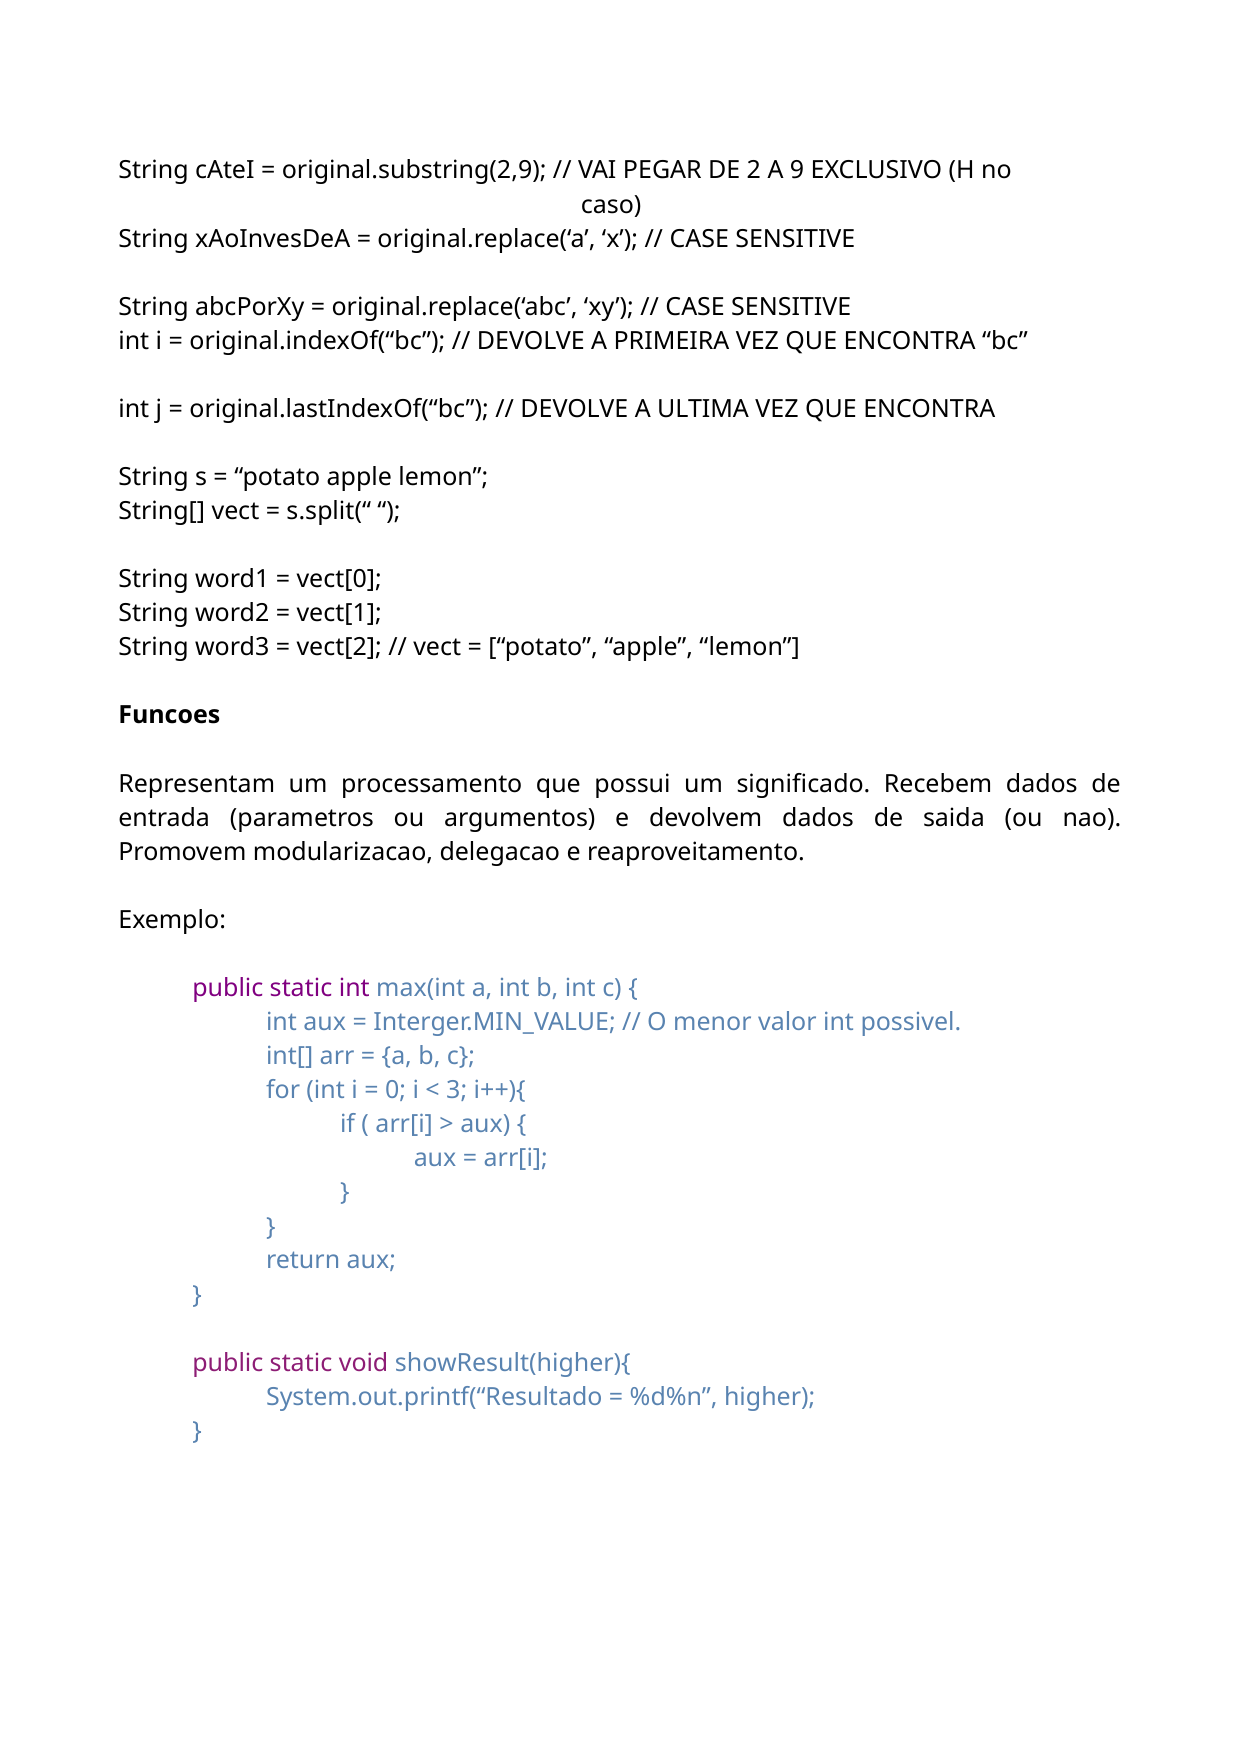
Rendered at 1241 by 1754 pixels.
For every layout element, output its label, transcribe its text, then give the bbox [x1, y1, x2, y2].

text } [118, 1412, 1122, 1447]
text if ( arr[i] > aux) { [118, 1106, 1122, 1140]
text public static void showResult(higher){ [118, 1344, 1122, 1378]
text int aux = Interger.MIN_VALUE; // O menor valor int possivel. [118, 1004, 1122, 1038]
text String xAoInvesDeA = original.replace(‘a’, ‘x’); // CASE SENSITIVE [118, 220, 1122, 254]
text String abcPorXy = original.replace(‘abc’, ‘xy’); // CASE SENSITIVE [118, 288, 1122, 322]
text String s = “potato apple lemon”; [118, 459, 1122, 493]
text Funcoes [118, 697, 1122, 731]
text int[] arr = {a, b, c}; [118, 1038, 1122, 1072]
text System.out.printf(“Resultado = %d%n”, higher); [118, 1378, 1122, 1412]
text public static int max(int a, int b, int c) { [118, 970, 1122, 1004]
text } [118, 1174, 1122, 1208]
text Exemplo: [118, 902, 1122, 936]
text for (int i = 0; i < 3; i++){ [118, 1072, 1122, 1106]
text int j = original.lastIndexOf(“bc”); // DEVOLVE A ULTIMA VEZ QUE ENCONTRA [118, 391, 1122, 425]
text String[] vect = s.split(“ “); [118, 493, 1122, 527]
text String word2 = vect[1]; [118, 595, 1122, 629]
text Representam um processamento que possui um significado. Recebem dados de entrada (parametros ou argumentos) e devolvem dados de saida (ou nao). Promovem modularizacao, delegacao e reaproveitamento. [118, 765, 1122, 867]
text } [118, 1208, 1122, 1242]
text int i = original.indexOf(“bc”); // DEVOLVE A PRIMEIRA VEZ QUE ENCONTRA “bc” [118, 322, 1122, 357]
text String word3 = vect[2]; // vect = [“potato”, “apple”, “lemon”] [118, 629, 1122, 663]
text aux = arr[i]; [118, 1140, 1122, 1174]
text String cAteI = original.substring(2,9); // VAI PEGAR DE 2 A 9 EXCLUSIVO (H no caso) [118, 152, 1122, 220]
text return aux; [118, 1242, 1122, 1276]
text String word1 = vect[0]; [118, 561, 1122, 595]
text } [118, 1276, 1122, 1310]
